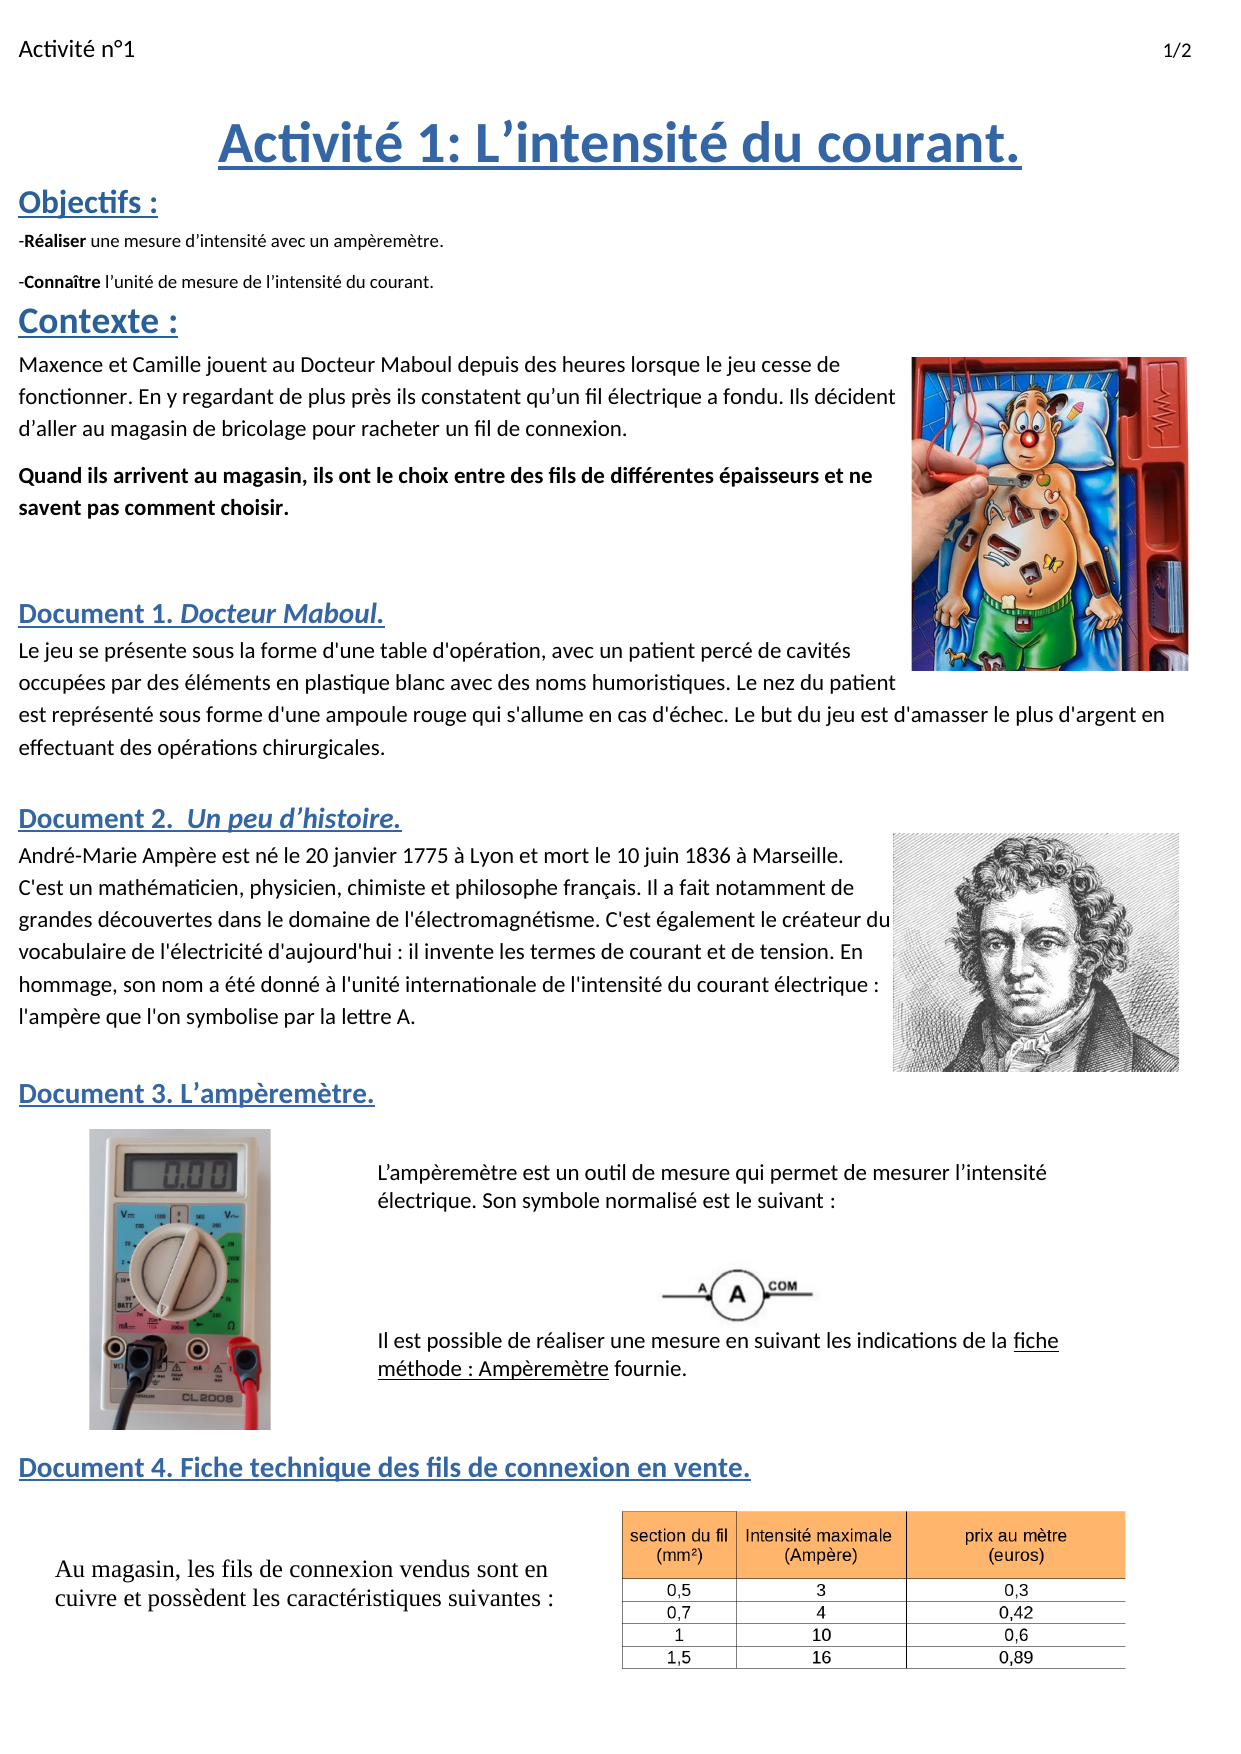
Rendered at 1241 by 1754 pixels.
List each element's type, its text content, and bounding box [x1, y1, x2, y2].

title Activité 1: L’intensité du courant. [18, 106, 1221, 177]
text Document 1. Docteur Maboul. [18, 595, 911, 631]
text Document 2. Un peu d’histoire. [18, 800, 1221, 836]
text André-Marie Ampère est né le 20 janvier 1775 à Lyon et mort le 10 juin 1836 à Marseille. C'est un mathématicien, physicien, chimiste et philosophe français. Il a fait notamment de grandes découvertes dans le domaine de l'électromagnétisme. C'est également le créateur du vocabulaire de l'électricité d'aujourd'hui : il invente les termes de courant et de tension. En hommage, son nom a été donné à l'unité internationale de l'intensité du courant électrique : l'ampère que l'on symbolise par la lettre A. [18, 841, 893, 1030]
text Quand ils arrivent au magasin, ils ont le choix entre des fils de différentes épaisseurs et ne savent pas comment choisir. [18, 461, 911, 521]
text Contexte : [18, 297, 1221, 343]
text -Connaître l’unité de mesure de l’intensité du courant. [18, 271, 1221, 293]
text Objectifs : [18, 177, 1221, 223]
text Document 3. L’ampèremètre. [18, 1075, 1221, 1111]
text Le jeu se présente sous la forme d'une table d'opération, avec un patient percé de cavités occupées par des éléments en plastique blanc avec des noms humoristiques. Le nez du patient est représenté sous forme d'une ampoule rouge qui s'allume en cas d'échec. Le but du jeu est d'amasser le plus d'argent en effectuant des opérations chirurgicales. [18, 636, 1221, 761]
picture [642, 1255, 829, 1332]
picture [89, 1129, 271, 1430]
picture [893, 833, 1180, 1072]
picture [911, 357, 1189, 671]
picture [621, 1511, 1126, 1669]
text [1189, 595, 1221, 631]
text Maxence et Camille jouent au Docteur Maboul depuis des heures lorsque le jeu cesse de fonctionner. En y regardant de plus près ils constatent qu’un fil électrique a fondu. Ils décident d’aller au magasin de bricolage pour racheter un fil de connexion. [18, 350, 1221, 442]
text -Réaliser une mesure d’intensité avec un ampèremètre. [18, 230, 1221, 253]
text Document 4. Fiche technique des fils de connexion en vente. [18, 1449, 1221, 1484]
